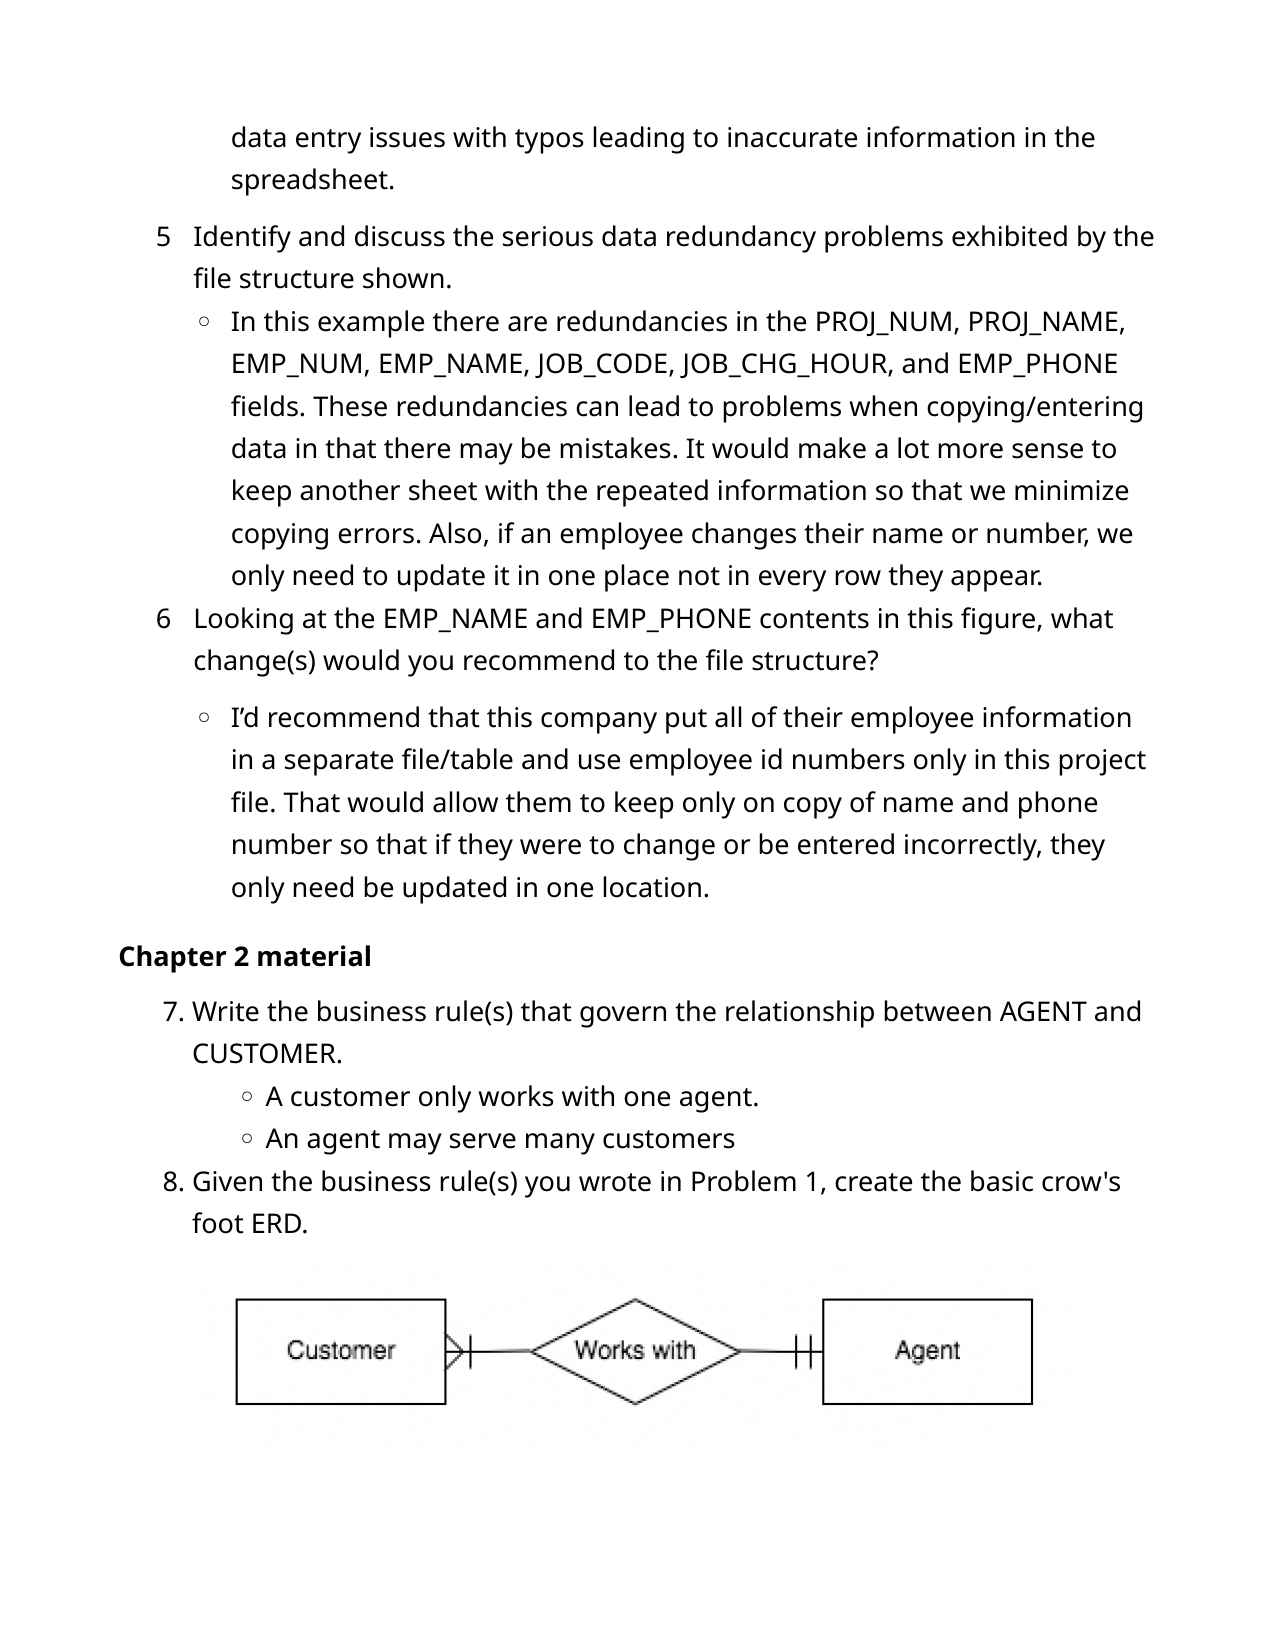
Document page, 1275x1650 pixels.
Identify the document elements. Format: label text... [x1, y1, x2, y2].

list A customer only works with one agent. [236, 1077, 1157, 1114]
list data entry issues with typos leading to inaccurate information in the spreadsheet. [193, 118, 1157, 197]
list Write the business rule(s) that govern the relationship between AGENT and CUSTOMER. [162, 992, 1157, 1072]
list Given the business rule(s) you wrote in Problem 1, create the basic crow's foot ERD. [162, 1162, 1157, 1241]
list I’d recommend that this company put all of their employee information in a separate file/table and use employee id numbers only in this project file. That would allow them to keep only on copy of name and phone number so that if they were to change or be entered incorrectly, they only need be updated in one location. [193, 698, 1157, 905]
list Looking at the EMP_NAME and EMP_PHONE contents in this figure, what change(s) would you recommend to the file structure? [156, 599, 1157, 678]
subtitle Chapter 2 material [118, 937, 1157, 974]
list Identify and discuss the serious data redundancy problems exhibited by the file structure shown. [156, 217, 1157, 297]
picture [196, 1261, 1079, 1451]
list An agent may serve many customers [236, 1119, 1157, 1156]
list In this example there are redundancies in the PROJ_NUM, PROJ_NAME, EMP_NUM, EMP_NAME, JOB_CODE, JOB_CHG_HOUR, and EMP_PHONE fields. These redundancies can lead to problems when copying/entering data in that there may be mistakes. It would make a lot more sense to keep another sheet with the repeated information so that we minimize copying errors. Also, if an employee changes their name or number, we only need to update it in one place not in every row they appear. [193, 302, 1157, 593]
